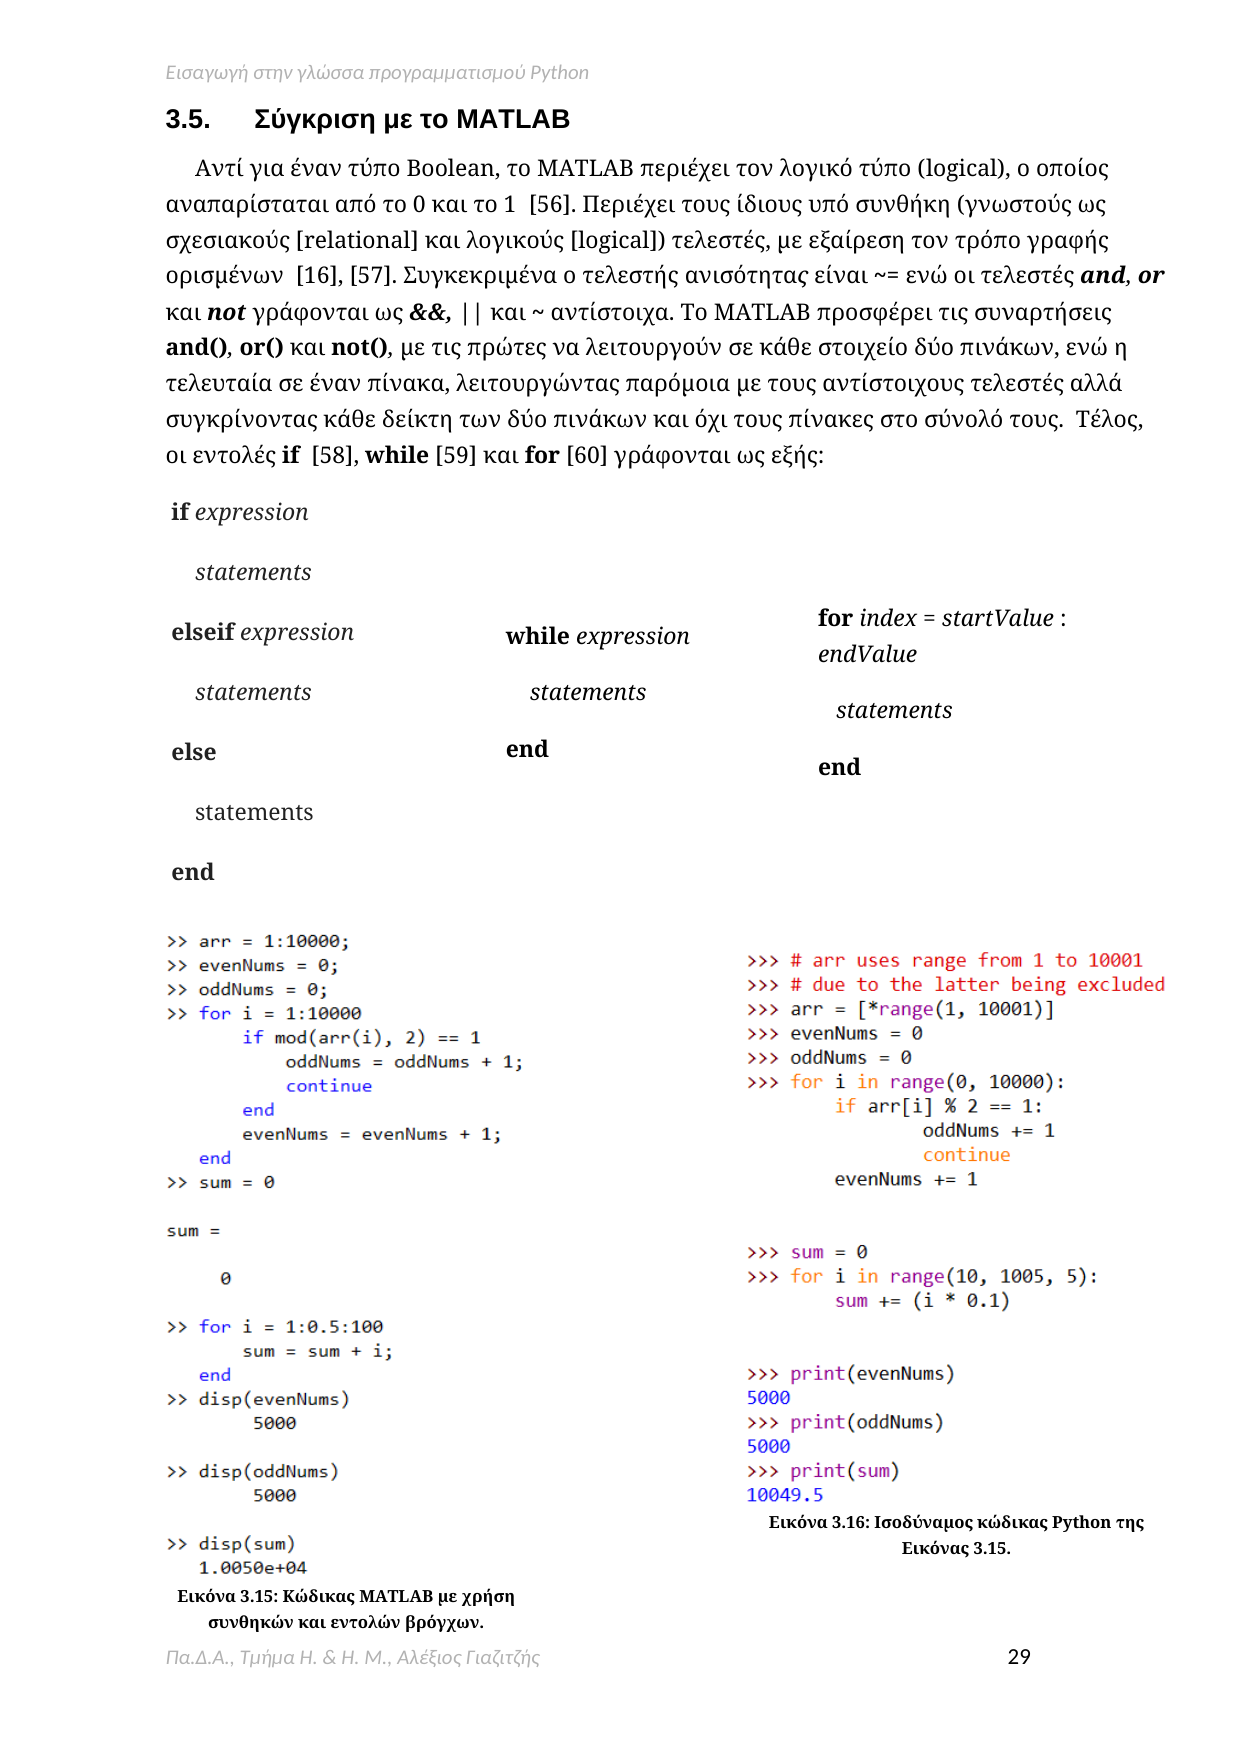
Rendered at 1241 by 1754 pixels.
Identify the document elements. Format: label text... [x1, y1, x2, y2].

table_header if expression statements elseif expression statements else statements end [165, 490, 500, 919]
subtitle Σύγκριση με το MATLAB [165, 103, 1169, 134]
picture [165, 929, 527, 1581]
table_header while expression statements end [500, 490, 812, 919]
text Αντί για έναν τύπο Boolean, το MATLAB περιέχει τον λογικό τύπο (logical), ο οποίος αναπαρίσταται από το 0 και το 1 [56]. Περιέχει τους ίδιους υπό συνθήκη (γνωστούς ως σχεσιακούς [relational] και λογικούς [logical]) τελεστές, με εξαίρεση τον τρόπο γραφής ορισμένων [16], [57]. Συγκεκριμένα ο τελεστής ανισότητας είναι ~= ενώ οι τελεστές and, or και not γράφονται ως &&, || και ~ αντίστοιχα. Το MATLAB προσφέρει τις συναρτήσεις and(), or() και not(), με τις πρώτες να λειτουργούν σε κάθε στοιχείο δύο πινάκων, ενώ η τελευταία σε έναν πίνακα, λειτουργώντας παρόμοια με τους αντίστοιχους τελεστές αλλά συγκρίνοντας κάθε δείκτη των δύο πινάκων και όχι τους πίνακες στο σύνολό τους. Τέλος, οι εντολές if [58], while [59] και for [60] γράφονται ως εξής: [165, 152, 1169, 470]
text Εικόνα 3.16: Ισοδύναμος κώδικας Python της Εικόνας 3.15. [743, 1508, 1169, 1559]
picture [743, 949, 1170, 1508]
text Εικόνα 3.15: Κώδικας MATLAB με χρήση συνθηκών και εντολών βρόγχων. [165, 1581, 527, 1633]
table_header for index = startValue : endValue statements end [812, 490, 1169, 919]
